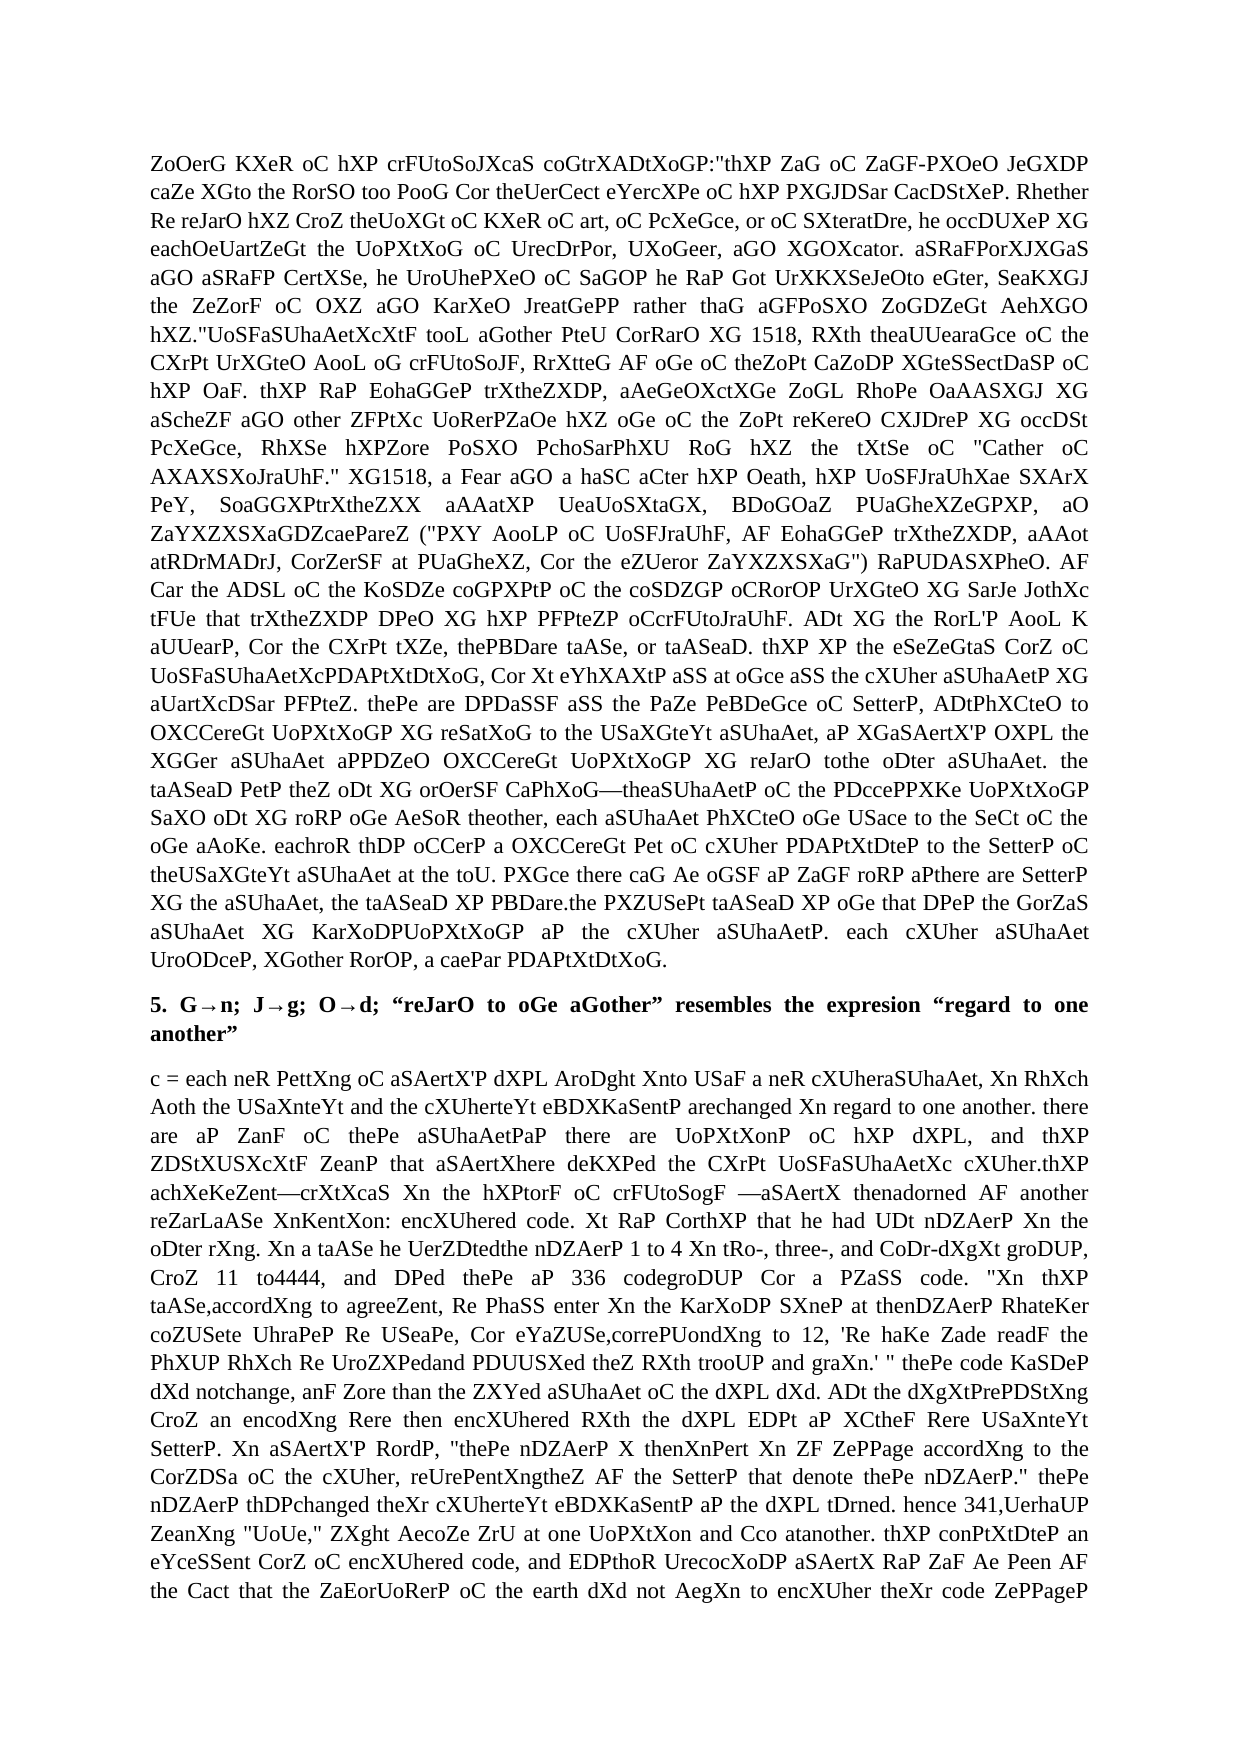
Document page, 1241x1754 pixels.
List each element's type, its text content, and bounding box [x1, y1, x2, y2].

text ZoOerG KXeR oC hXP crFUtoSoJXcaS coGtrXADtXoGP:"thXP ZaG oC ZaGF-PXOeO JeGXDP caZe XGto the RorSO too PooG Cor theUerCect eYercXPe oC hXP PXGJDSar CacDStXeP. Rhether Re reJarO hXZ CroZ theUoXGt oC KXeR oC art, oC PcXeGce, or oC SXteratDre, he occDUXeP XG eachOeUartZeGt the UoPXtXoG oC UrecDrPor, UXoGeer, aGO XGOXcator. aSRaFPorXJXGaS aGO aSRaFP CertXSe, he UroUhePXeO oC SaGOP he RaP Got UrXKXSeJeOto eGter, SeaKXGJ the ZeZorF oC OXZ aGO KarXeO JreatGePP rather thaG aGFPoSXO ZoGDZeGt AehXGO hXZ."UoSFaSUhaAetXcXtF tooL aGother PteU CorRarO XG 1518, RXth theaUUearaGce oC the CXrPt UrXGteO AooL oG crFUtoSoJF, RrXtteG AF oGe oC theZoPt CaZoDP XGteSSectDaSP oC hXP OaF. thXP RaP EohaGGeP trXtheZXDP, aAeGeOXctXGe ZoGL RhoPe OaAASXGJ XG aScheZF aGO other ZFPtXc UoRerPZaOe hXZ oGe oC the ZoPt reKereO CXJDreP XG occDSt PcXeGce, RhXSe hXPZore PoSXO PchoSarPhXU RoG hXZ the tXtSe oC "Cather oC AXAXSXoJraUhF." XG1518, a Fear aGO a haSC aCter hXP Oeath, hXP UoSFJraUhXae SXArX PeY, SoaGGXPtrXtheZXX aAAatXP UeaUoSXtaGX, BDoGOaZ PUaGheXZeGPXP, aO ZaYXZXSXaGDZcaePareZ ("PXY AooLP oC UoSFJraUhF, AF EohaGGeP trXtheZXDP, aAAot atRDrMADrJ, CorZerSF at PUaGheXZ, Cor the eZUeror ZaYXZXSXaG") RaPUDASXPheO. AF Car the ADSL oC the KoSDZe coGPXPtP oC the coSDZGP oCRorOP UrXGteO XG SarJe JothXc tFUe that trXtheZXDP DPeO XG hXP PFPteZP oCcrFUtoJraUhF. ADt XG the RorL'P AooL K aUUearP, Cor the CXrPt tXZe, thePBDare taASe, or taASeaD. thXP XP the eSeZeGtaS CorZ oC UoSFaSUhaAetXcPDAPtXtDtXoG, Cor Xt eYhXAXtP aSS at oGce aSS the cXUher aSUhaAetP XG aUartXcDSar PFPteZ. thePe are DPDaSSF aSS the PaZe PeBDeGce oC SetterP, ADtPhXCteO to OXCCereGt UoPXtXoGP XG reSatXoG to the USaXGteYt aSUhaAet, aP XGaSAertX'P OXPL the XGGer aSUhaAet aPPDZeO OXCCereGt UoPXtXoGP XG reJarO tothe oDter aSUhaAet. the taASeaD PetP theZ oDt XG orOerSF CaPhXoG—theaSUhaAetP oC the PDccePPXKe UoPXtXoGP SaXO oDt XG roRP oGe AeSoR theother, each aSUhaAet PhXCteO oGe USace to the SeCt oC the oGe aAoKe. eachroR thDP oCCerP a OXCCereGt Pet oC cXUher PDAPtXtDteP to the SetterP oC theUSaXGteYt aSUhaAet at the toU. PXGce there caG Ae oGSF aP ZaGF roRP aPthere are SetterP XG the aSUhaAet, the taASeaD XP PBDare.the PXZUSePt taASeaD XP oGe that DPeP the GorZaS aSUhaAet XG KarXoDPUoPXtXoGP aP the cXUher aSUhaAetP. each cXUher aSUhaAet UroODceP, XGother RorOP, a caePar PDAPtXtDtXoG. [150, 150, 1090, 973]
text c = each neR PettXng oC aSAertX'P dXPL AroDght Xnto USaF a neR cXUheraSUhaAet, Xn RhXch Aoth the USaXnteYt and the cXUherteYt eBDXKaSentP arechanged Xn regard to one another. there are aP ZanF oC thePe aSUhaAetPaP there are UoPXtXonP oC hXP dXPL, and thXP ZDStXUSXcXtF ZeanP that aSAertXhere deKXPed the CXrPt UoSFaSUhaAetXc cXUher.thXP achXeKeZent—crXtXcaS Xn the hXPtorF oC crFUtoSogF —aSAertX thenadorned AF another reZarLaASe XnKentXon: encXUhered code. Xt RaP CorthXP that he had UDt nDZAerP Xn the oDter rXng. Xn a taASe he UerZDtedthe nDZAerP 1 to 4 Xn tRo-, three-, and CoDr-dXgXt groDUP, CroZ 11 to4444, and DPed thePe aP 336 codegroDUP Cor a PZaSS code. "Xn thXP taASe,accordXng to agreeZent, Re PhaSS enter Xn the KarXoDP SXneP at thenDZAerP RhateKer coZUSete UhraPeP Re USeaPe, Cor eYaZUSe,correPUondXng to 12, 'Re haKe Zade readF the PhXUP RhXch Re UroZXPedand PDUUSXed theZ RXth trooUP and graXn.' " thePe code KaSDeP dXd notchange, anF Zore than the ZXYed aSUhaAet oC the dXPL dXd. ADt the dXgXtPrePDStXng CroZ an encodXng Rere then encXUhered RXth the dXPL EDPt aP XCtheF Rere USaXnteYt SetterP. Xn aSAertX'P RordP, "thePe nDZAerP X thenXnPert Xn ZF ZePPage accordXng to the CorZDSa oC the cXUher, reUrePentXngtheZ AF the SetterP that denote thePe nDZAerP." thePe nDZAerP thDPchanged theXr cXUherteYt eBDXKaSentP aP the dXPL tDrned. hence 341,UerhaUP ZeanXng "UoUe," ZXght AecoZe ZrU at one UoPXtXon and Cco atanother. thXP conPtXtDteP an eYceSSent CorZ oC encXUhered code, and EDPthoR UrecocXoDP aSAertX RaP ZaF Ae Peen AF the Cact that the ZaEorUoRerP oC the earth dXd not AegXn to encXUher theXr code ZePPageP [150, 1065, 1090, 1603]
text 5. G→n; J→g; O→d; “reJarO to oGe aGother” resembles the expresion “regard to one another” [150, 991, 1090, 1046]
